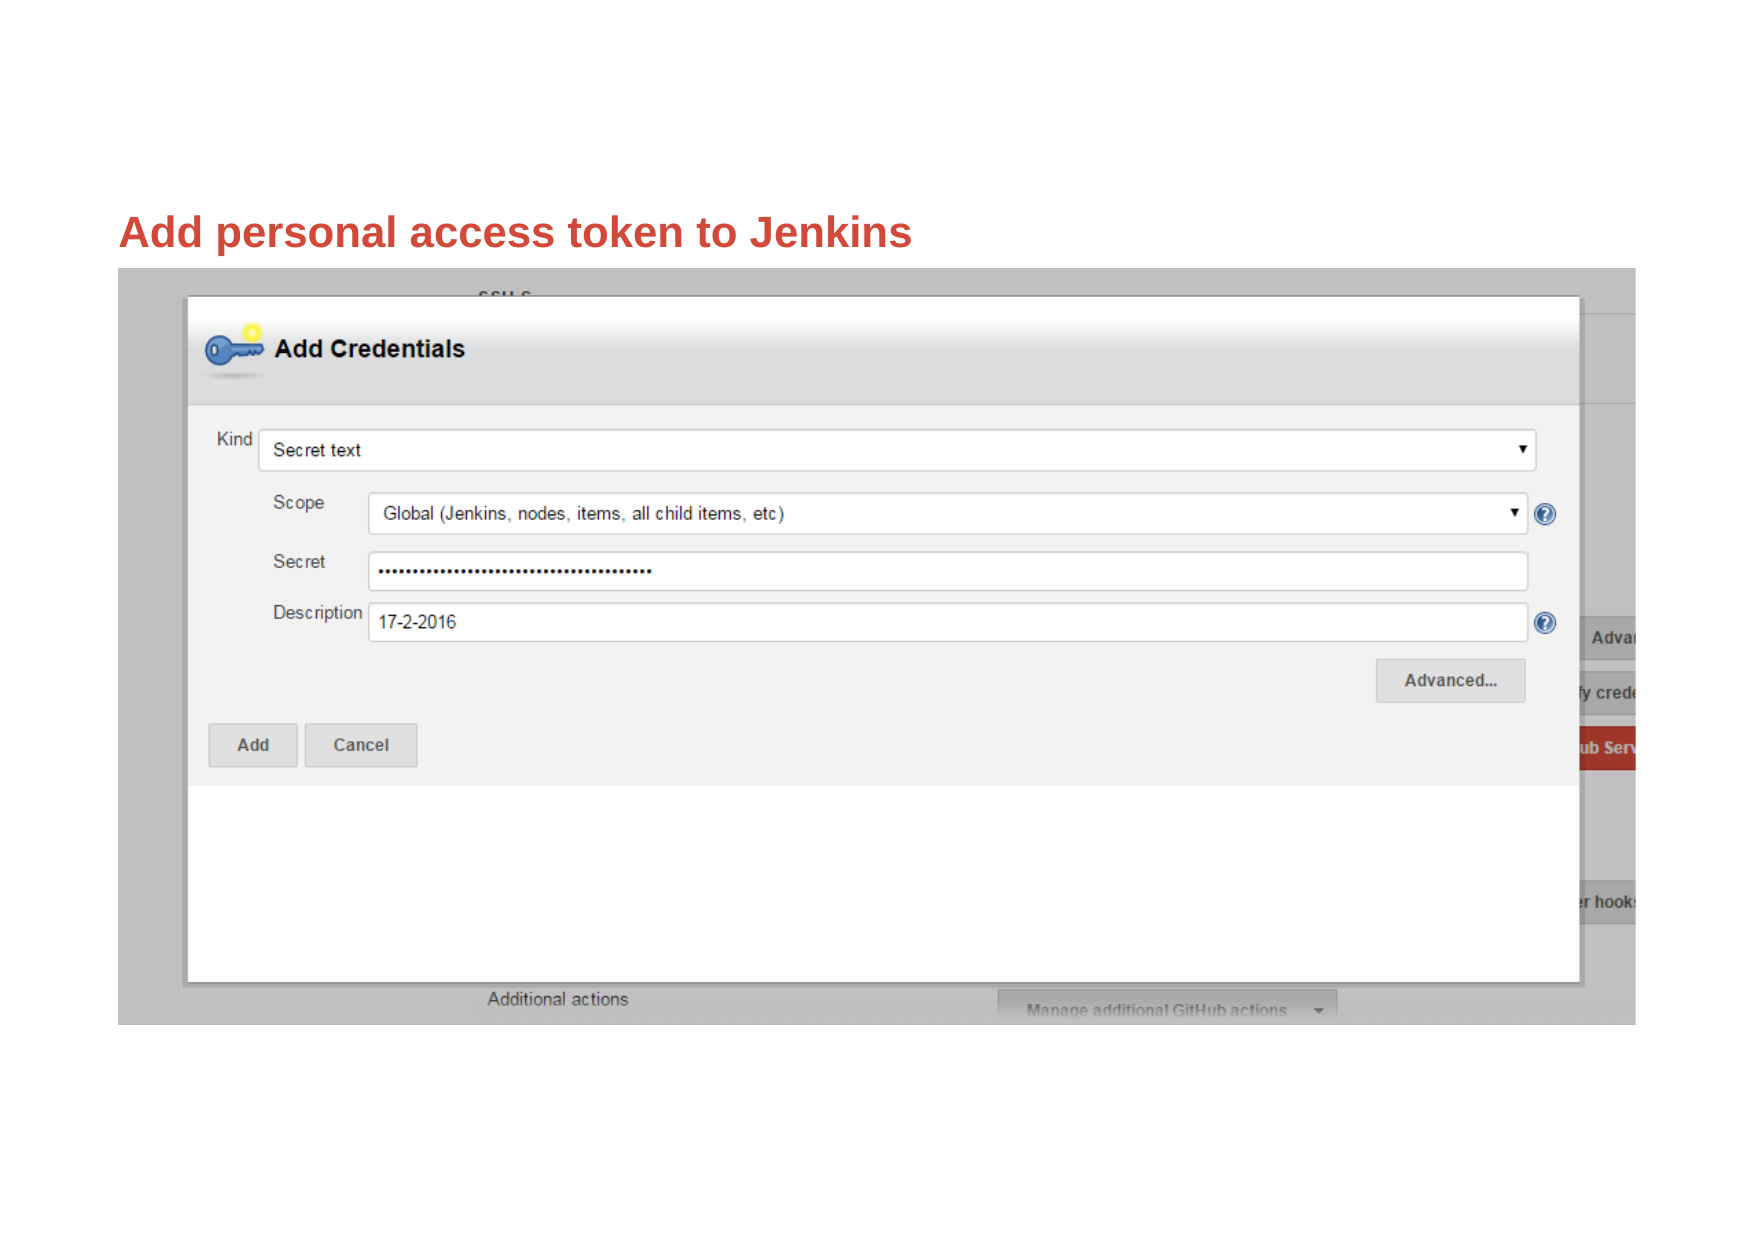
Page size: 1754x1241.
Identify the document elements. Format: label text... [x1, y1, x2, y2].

picture [118, 268, 1636, 1025]
subtitle Add personal access token to Jenkins [118, 206, 1636, 256]
